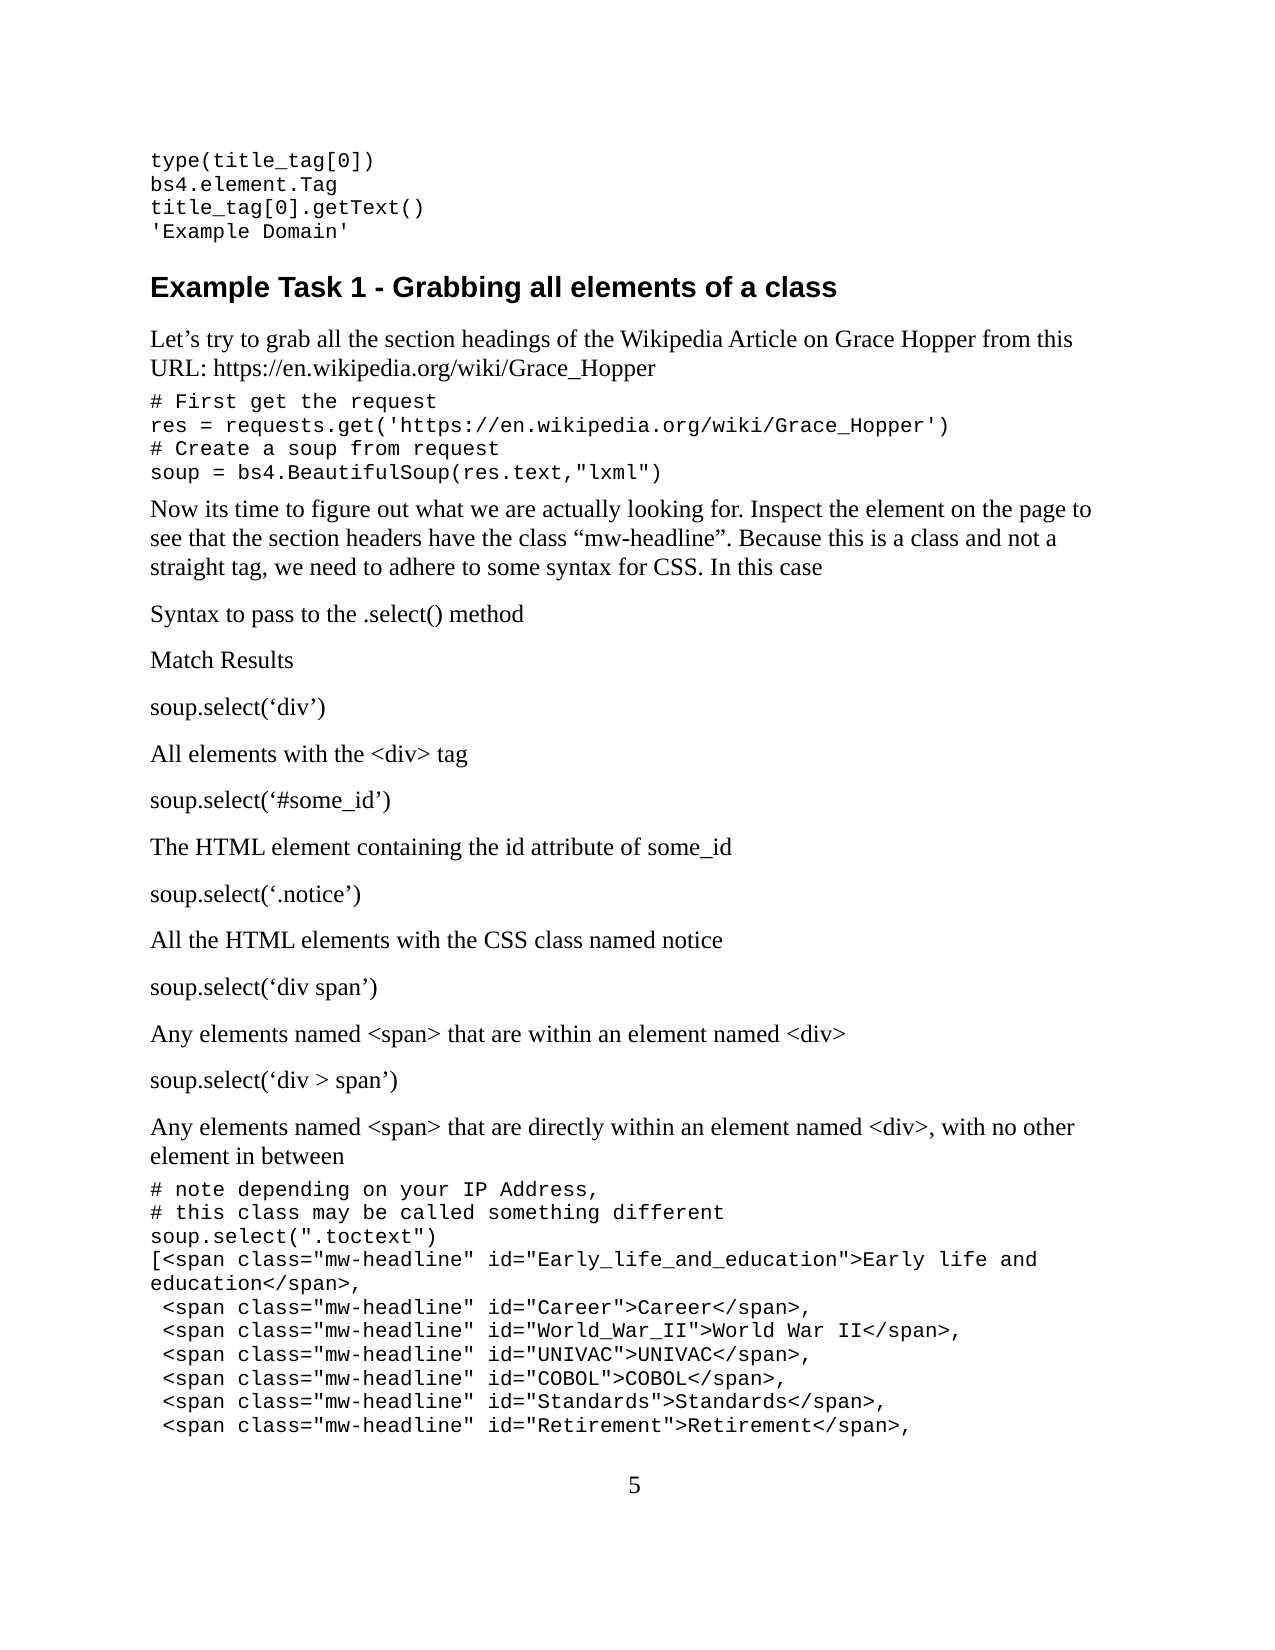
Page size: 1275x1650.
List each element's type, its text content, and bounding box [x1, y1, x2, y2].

text All the HTML elements with the CSS class named notice [150, 925, 1125, 954]
text bs4.element.Tag [150, 174, 1125, 197]
text # this class may be called something different [150, 1202, 1125, 1226]
text soup.select(‘div’) [150, 692, 1125, 721]
text <span class="mw-headline" id="Career">Career</span>, [150, 1297, 1125, 1320]
text soup.select(‘#some_id’) [150, 785, 1125, 814]
text Syntax to pass to the .select() method [150, 599, 1125, 627]
text Match Results [150, 645, 1125, 674]
text # Create a soup from request [150, 438, 1125, 462]
text title_tag[0].getText() [150, 197, 1125, 221]
text [<span class="mw-headline" id="Early_life_and_education">Early life and education</span>, [150, 1249, 1125, 1297]
text <span class="mw-headline" id="Retirement">Retirement</span>, [150, 1415, 1125, 1439]
text Let’s try to grab all the section headings of the Wikipedia Article on Grace Hopper from this URL: https://en.wikipedia.org/wiki/Grace_Hopper [150, 324, 1125, 382]
text Now its time to figure out what we are actually looking for. Inspect the element on the page to see that the section headers have the class “mw-headline”. Because this is a class and not a straight tag, we need to adhere to some syntax for CSS. In this case [150, 494, 1125, 581]
text soup = bs4.BeautifulSoup(res.text,"lxml") [150, 462, 1125, 486]
text soup.select(‘div span’) [150, 972, 1125, 1001]
text Any elements named <span> that are directly within an element named <div>, with no other element in between [150, 1112, 1125, 1169]
text soup.select(‘.notice’) [150, 879, 1125, 907]
text <span class="mw-headline" id="UNIVAC">UNIVAC</span>, [150, 1344, 1125, 1368]
text <span class="mw-headline" id="World_War_II">World War II</span>, [150, 1320, 1125, 1344]
text soup.select(".toctext") [150, 1226, 1125, 1249]
text type(title_tag[0]) [150, 150, 1125, 174]
subtitle Example Task 1 - Grabbing all elements of a class [150, 269, 1125, 303]
text All elements with the <div> tag [150, 739, 1125, 767]
text <span class="mw-headline" id="Standards">Standards</span>, [150, 1391, 1125, 1415]
text res = requests.get('https://en.wikipedia.org/wiki/Grace_Hopper') [150, 415, 1125, 438]
text # note depending on your IP Address, [150, 1178, 1125, 1202]
text Any elements named <span> that are within an element named <div> [150, 1019, 1125, 1047]
text # First get the request [150, 391, 1125, 415]
text The HTML element containing the id attribute of some_id [150, 832, 1125, 861]
text <span class="mw-headline" id="COBOL">COBOL</span>, [150, 1368, 1125, 1391]
text soup.select(‘div > span’) [150, 1065, 1125, 1094]
text 'Example Domain' [150, 221, 1125, 244]
